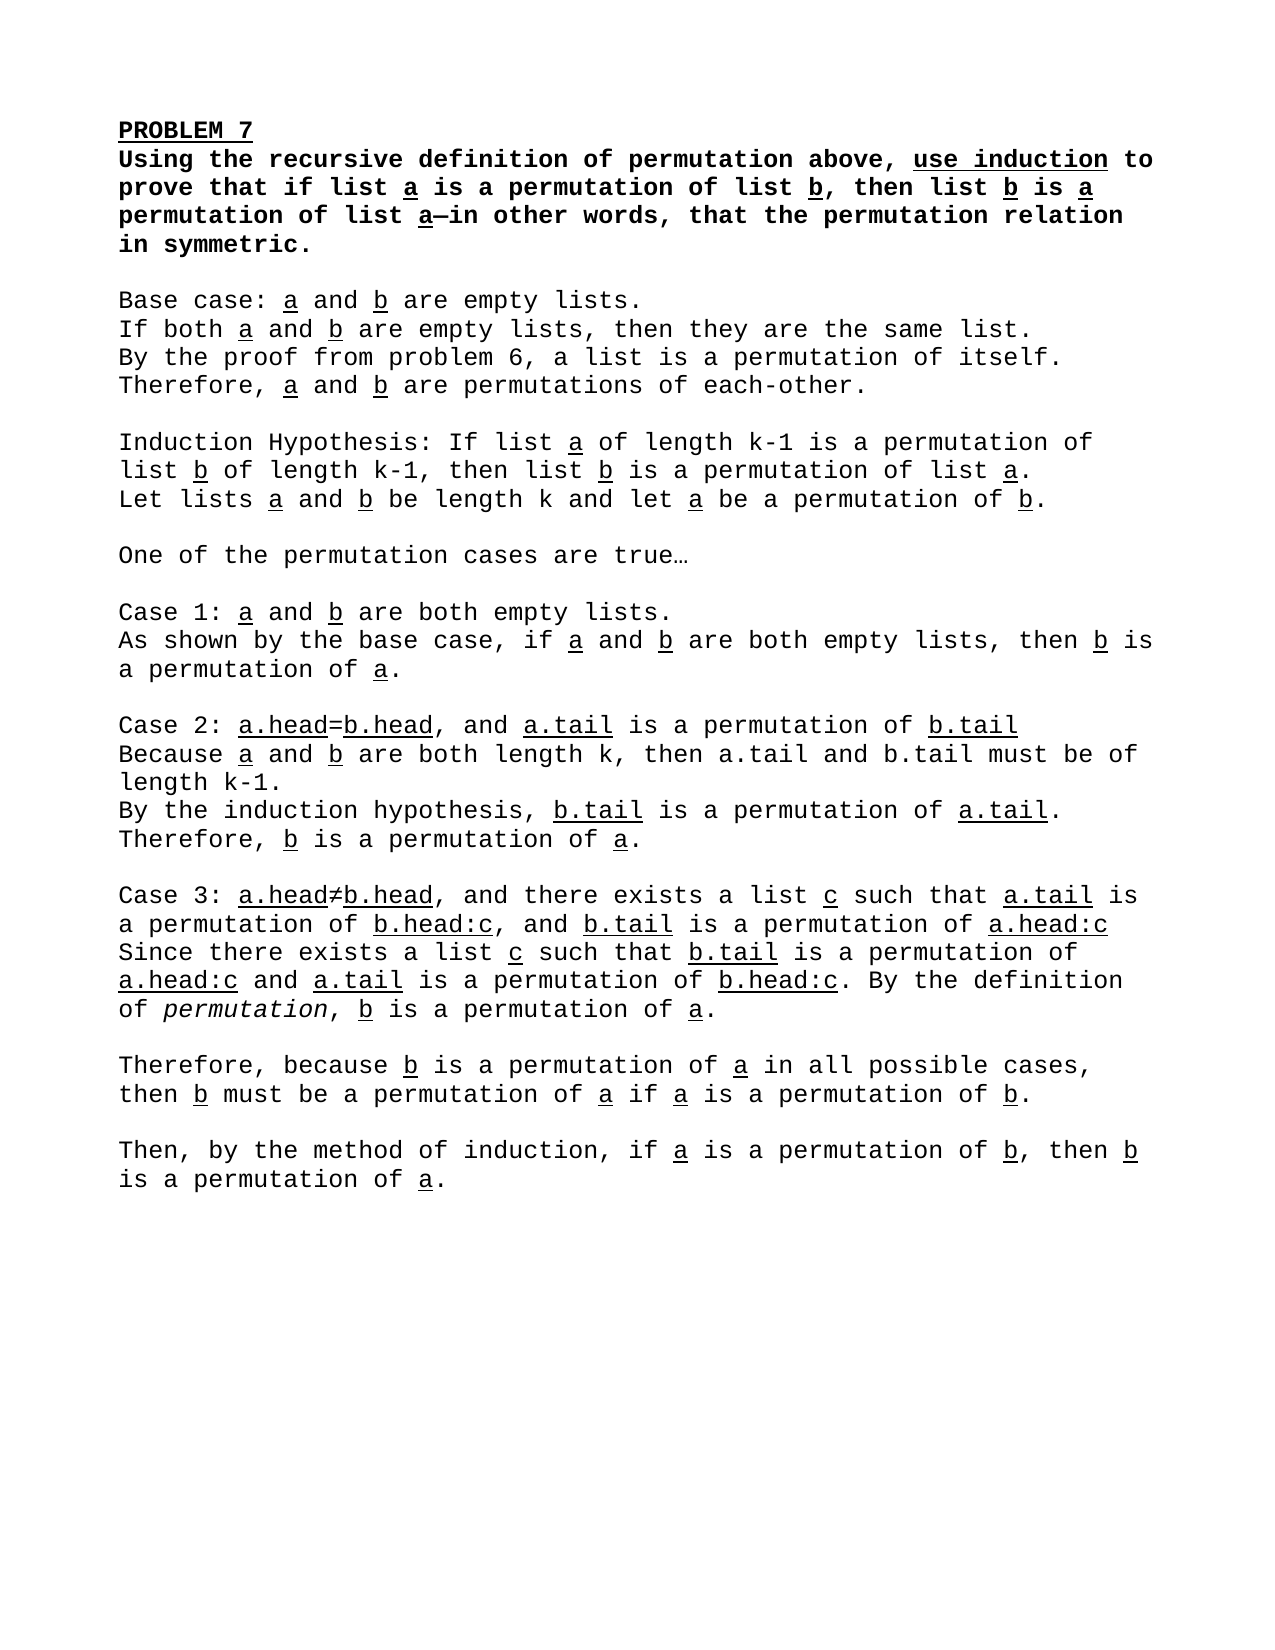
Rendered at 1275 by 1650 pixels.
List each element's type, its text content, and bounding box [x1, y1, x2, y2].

text Base case: a and b are empty lists. [118, 288, 1157, 316]
text Case 1: a and b are both empty lists. [118, 600, 1157, 628]
text Case 3: a.head≠b.head, and there exists a list c such that a.tail is a permutation of b.head:c, and b.tail is a permutation of a.head:c [118, 883, 1157, 940]
text Then, by the method of induction, if a is a permutation of b, then b is a permutation of a. [118, 1138, 1157, 1195]
text As shown by the base case, if a and b are both empty lists, then b is a permutation of a. [118, 628, 1157, 685]
text Induction Hypothesis: If list a of length k-1 is a permutation of list b of length k-1, then list b is a permutation of list a. [118, 430, 1157, 486]
text Since there exists a list c such that b.tail is a permutation of a.head:c and a.tail is a permutation of b.head:c. By the definition of permutation, b is a permutation of a. [118, 940, 1157, 1025]
text Therefore, because b is a permutation of a in all possible cases, then b must be a permutation of a if a is a permutation of b. [118, 1053, 1157, 1110]
text If both a and b are empty lists, then they are the same list. [118, 316, 1157, 345]
text Using the recursive definition of permutation above, use induction to prove that if list a is a permutation of list b, then list b is a permutation of list a—in other words, that the permutation relation in symmetric. [118, 146, 1157, 260]
text Case 2: a.head=b.head, and a.tail is a permutation of b.tail [118, 713, 1157, 741]
text One of the permutation cases are true… [118, 543, 1157, 571]
text Because a and b are both length k, then a.tail and b.tail must be of length k-1. [118, 741, 1157, 798]
text By the proof from problem 6, a list is a permutation of itself. [118, 345, 1157, 373]
text Therefore, b is a permutation of a. [118, 826, 1157, 855]
text By the induction hypothesis, b.tail is a permutation of a.tail. [118, 798, 1157, 826]
text Therefore, a and b are permutations of each-other. [118, 373, 1157, 401]
text PROBLEM 7 [118, 118, 1157, 146]
text Let lists a and b be length k and let a be a permutation of b. [118, 486, 1157, 515]
